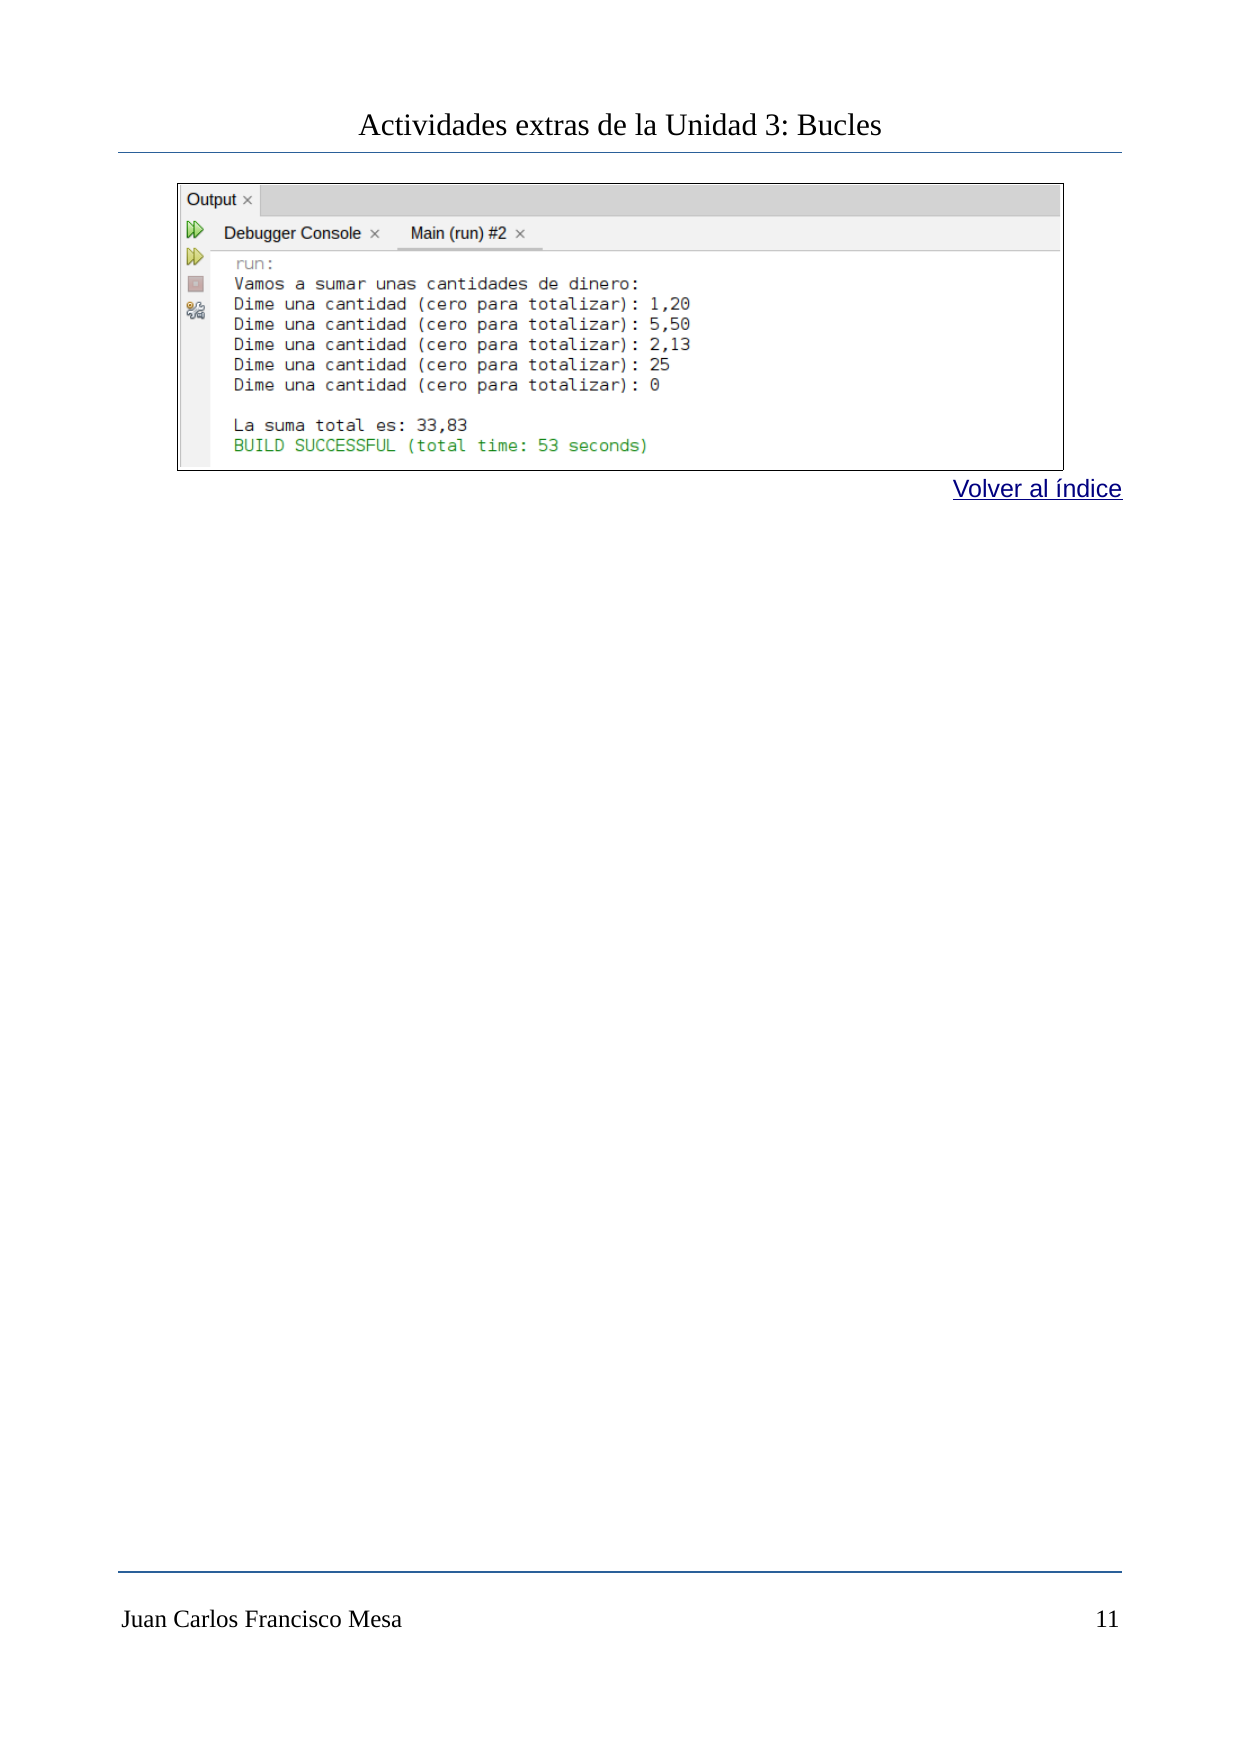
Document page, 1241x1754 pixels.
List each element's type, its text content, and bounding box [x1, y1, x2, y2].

text Volver al índice [118, 183, 1122, 503]
picture [180, 185, 1060, 467]
